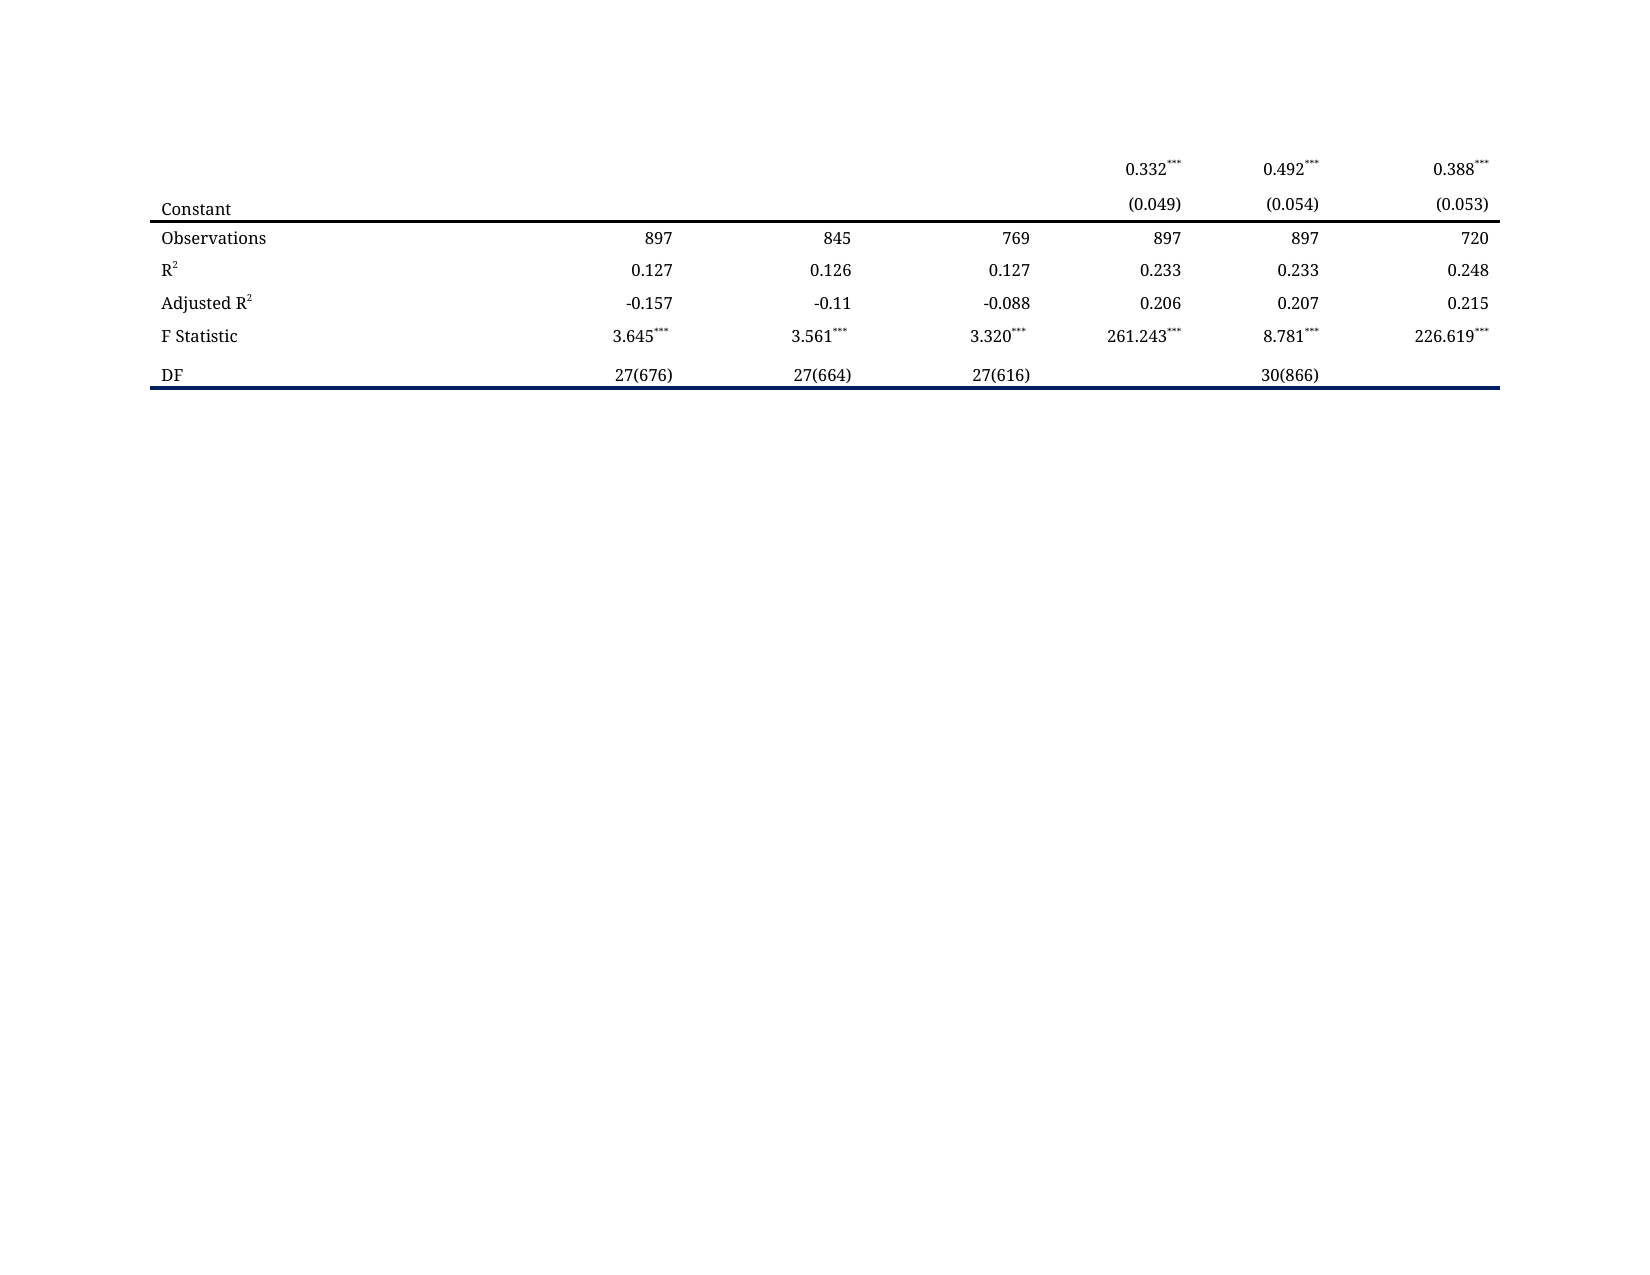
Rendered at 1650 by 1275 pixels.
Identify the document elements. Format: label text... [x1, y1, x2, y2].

table_cell 897 [1041, 223, 1192, 253]
table_cell DF [150, 353, 531, 386]
table_cell 0.492*** [1193, 150, 1330, 187]
table_cell 0.233 [1193, 253, 1330, 286]
table_cell (0.054) [1193, 188, 1330, 220]
table_cell (0.049) [1041, 188, 1192, 220]
table_cell 845 [684, 223, 862, 253]
table_cell 3.561*** [684, 320, 862, 353]
table_cell Constant [150, 188, 531, 220]
table_cell 897 [1193, 223, 1330, 253]
table_cell [684, 150, 862, 187]
table_cell 0.388*** [1330, 150, 1500, 187]
table_cell 226.619*** [1330, 320, 1500, 353]
table_cell 0.127 [531, 253, 684, 286]
table_cell 27(616) [863, 353, 1041, 386]
table_cell 3.645*** [531, 320, 684, 353]
table_cell R2 [150, 253, 531, 286]
table_cell [863, 150, 1041, 187]
table_cell 0.233 [1041, 253, 1192, 286]
table_cell 720 [1330, 223, 1500, 253]
table_cell 0.215 [1330, 286, 1500, 320]
table_cell 769 [863, 223, 1041, 253]
table_cell [1041, 353, 1192, 386]
table_cell 261.243*** [1041, 320, 1192, 353]
table_cell Observations [150, 223, 531, 253]
table_cell [531, 188, 684, 220]
table_cell -0.088 [863, 286, 1041, 320]
table_cell Adjusted R2 [150, 286, 531, 320]
table_cell [1330, 353, 1500, 386]
table_cell [684, 188, 862, 220]
table_cell [150, 150, 531, 187]
table_cell 3.320*** [863, 320, 1041, 353]
table_cell -0.157 [531, 286, 684, 320]
table_cell 27(676) [531, 353, 684, 386]
table_cell 0.206 [1041, 286, 1192, 320]
table_cell [531, 150, 684, 187]
table_cell 0.332*** [1041, 150, 1192, 187]
table_cell F Statistic [150, 320, 531, 353]
table_cell 0.126 [684, 253, 862, 286]
table_cell [863, 188, 1041, 220]
table_cell (0.053) [1330, 188, 1500, 220]
table_cell -0.11 [684, 286, 862, 320]
table_cell 30(866) [1193, 353, 1330, 386]
table_cell 8.781*** [1193, 320, 1330, 353]
table_cell 897 [531, 223, 684, 253]
table_cell 0.248 [1330, 253, 1500, 286]
table_cell 0.127 [863, 253, 1041, 286]
table_cell 27(664) [684, 353, 862, 386]
table_cell 0.207 [1193, 286, 1330, 320]
